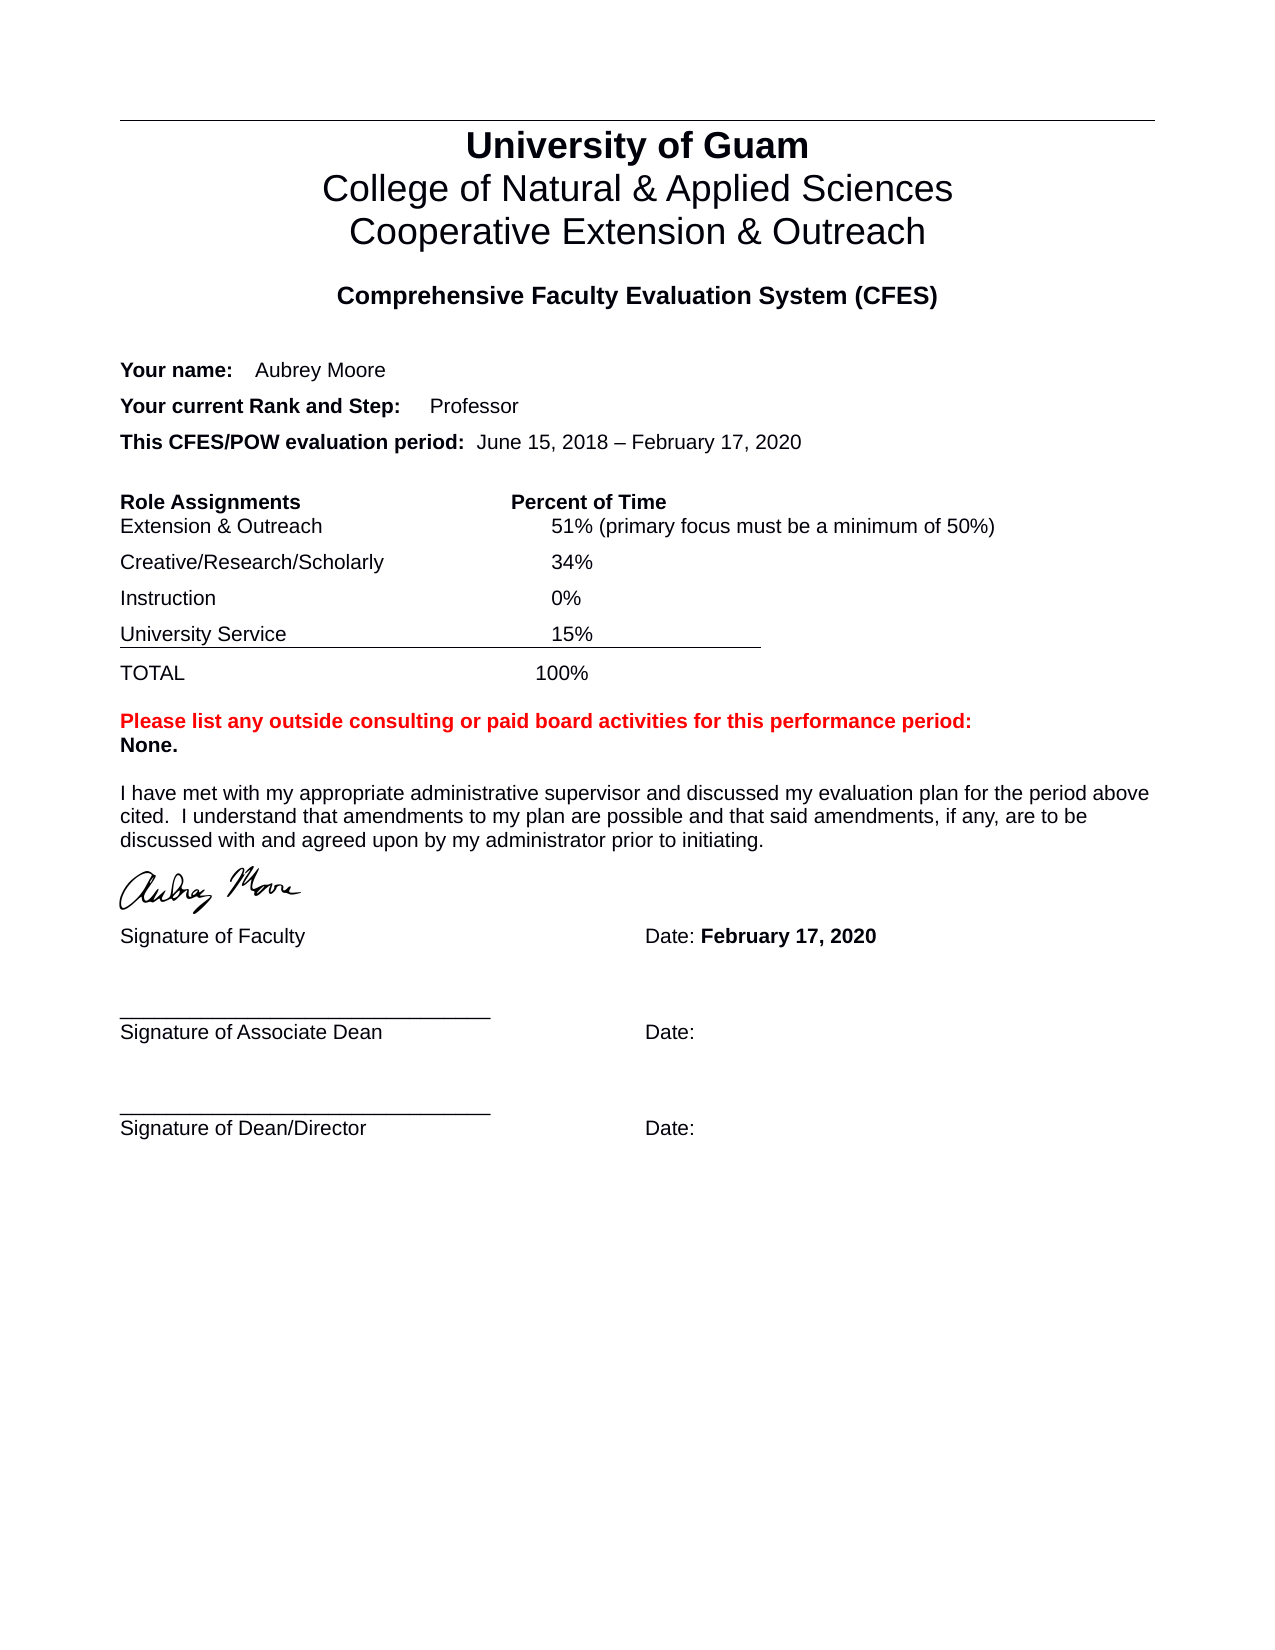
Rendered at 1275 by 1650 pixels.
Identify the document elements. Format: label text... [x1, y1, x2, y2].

text University of Guam [120, 121, 1155, 166]
text I have met with my appropriate administrative supervisor and discussed my evaluation plan for the period above cited. I understand that amendments to my plan are possible and that said amendments, if any, are to be discussed with and agreed upon by my administrator prior to initiating. [120, 780, 1155, 852]
text Signature of Faculty Date: February 17, 2020 [120, 924, 1155, 948]
text TOTAL 100% [120, 661, 1155, 684]
text Comprehensive Faculty Evaluation System (CFES) [120, 281, 1155, 310]
text Cooperative Extension & Outreach [120, 209, 1155, 252]
text Your name: Aubrey Moore [120, 358, 1155, 382]
text ________________________________ [120, 1092, 1155, 1116]
text Creative/Research/Scholarly 34% [120, 549, 1155, 573]
text Role Assignments Percent of Time [120, 490, 1155, 514]
text Your current Rank and Step: Professor [120, 394, 1155, 418]
text Instruction 0% [120, 586, 1155, 609]
text Signature of Dean/Director Date: [120, 1116, 1155, 1140]
text This CFES/POW evaluation period: June 15, 2018 – February 17, 2020 [120, 430, 1155, 454]
text Signature of Associate Dean Date: [120, 1020, 1155, 1044]
text University Service 15% [120, 621, 761, 647]
text Please list any outside consulting or paid board activities for this performance period: [120, 708, 1155, 732]
text College of Natural & Applied Sciences [120, 166, 1155, 209]
text Extension & Outreach 51% (primary focus must be a minimum of 50%) [120, 514, 1155, 538]
picture [119, 866, 302, 914]
text None. [120, 732, 1155, 756]
text ________________________________ [120, 996, 1155, 1020]
